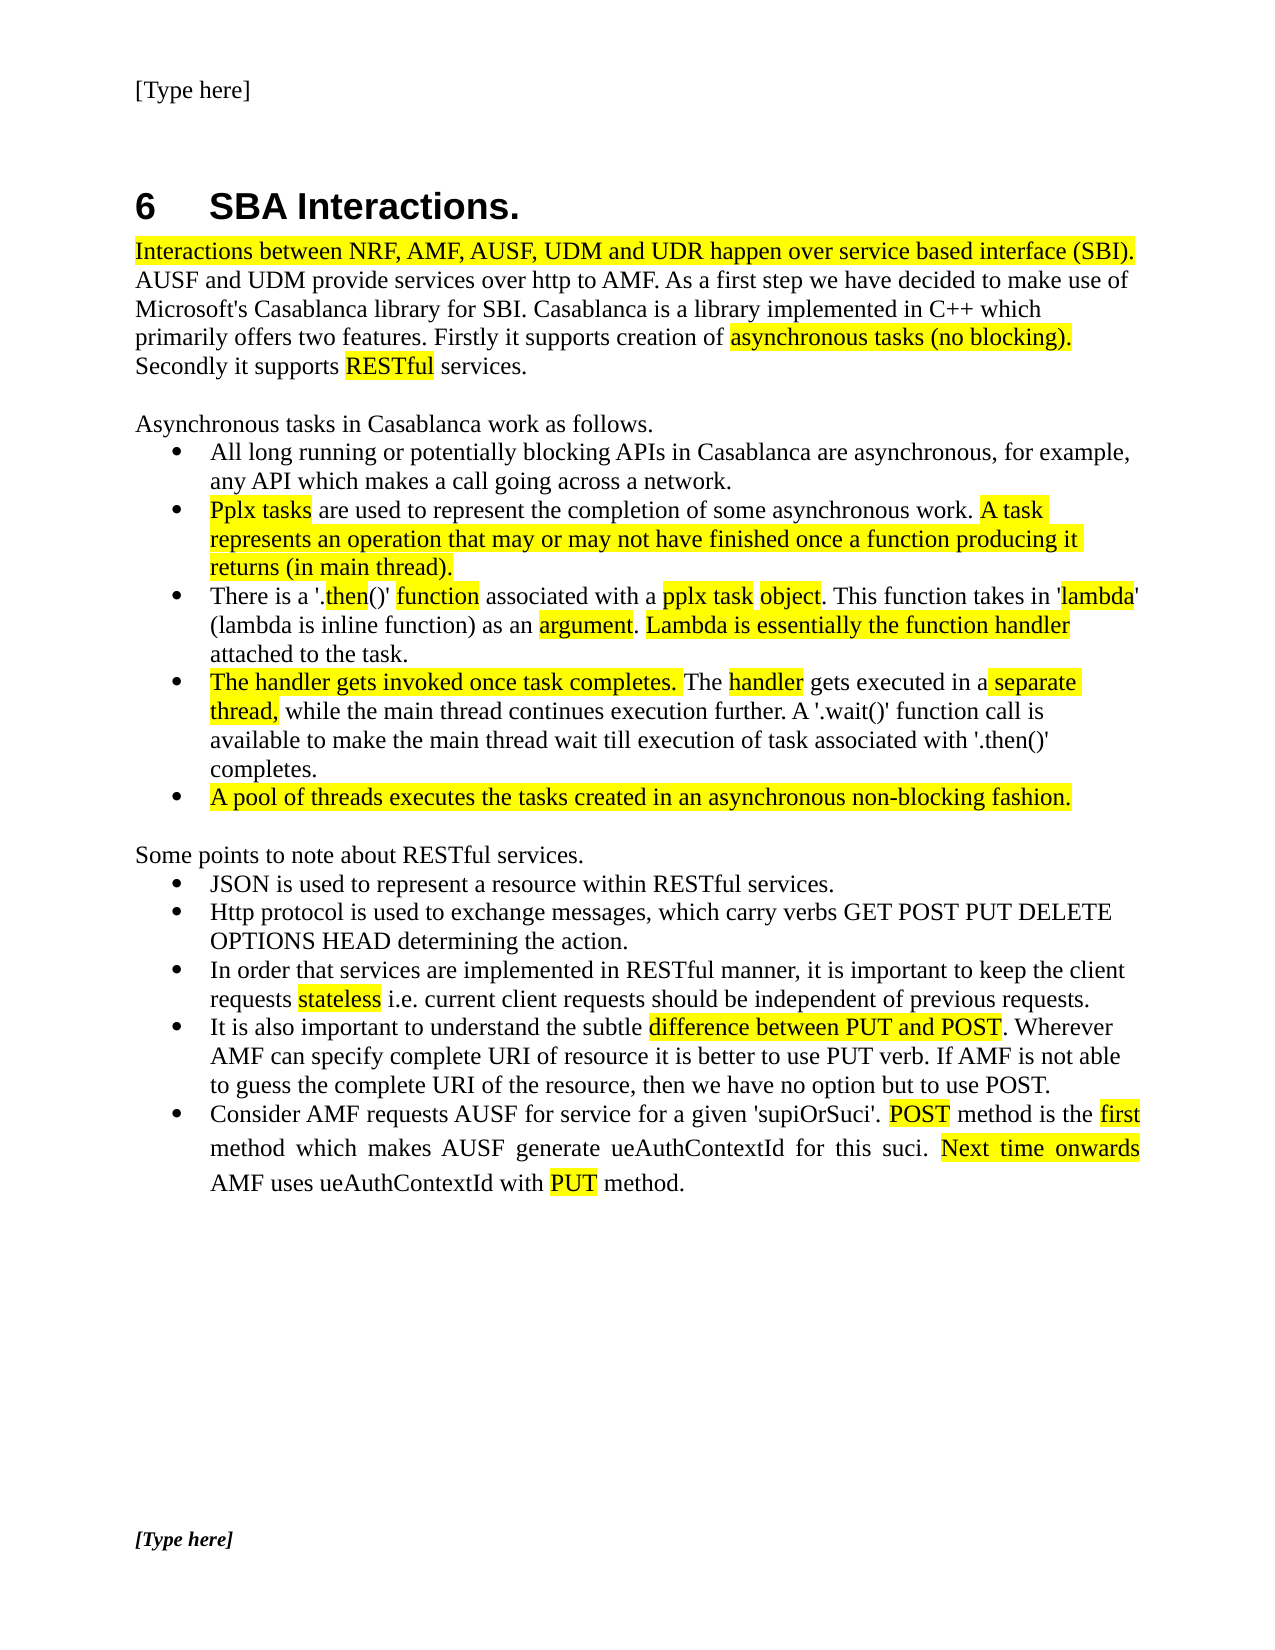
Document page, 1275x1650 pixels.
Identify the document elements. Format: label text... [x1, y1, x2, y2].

text Some points to note about RESTful services. [135, 840, 1140, 869]
list There is a '.then()' function associated with a pplx task object. This function takes in 'lambda' (lambda is inline function) as an argument. Lambda is essentially the function handler attached to the task. [172, 581, 1140, 667]
text Asynchronous tasks in Casablanca work as follows. [135, 409, 1140, 437]
list All long running or potentially blocking APIs in Casablanca are asynchronous, for example, any API which makes a call going across a network. [172, 437, 1140, 495]
list Http protocol is used to exchange messages, which carry verbs GET POST PUT DELETE OPTIONS HEAD determining the action. [172, 897, 1140, 955]
list The handler gets invoked once task completes. The handler gets executed in a separate thread, while the main thread continues execution further. A '.wait()' function call is available to make the main thread wait till execution of task associated with '.then()' completes. [172, 667, 1140, 782]
subtitle SBA Interactions. [135, 184, 1140, 228]
list It is also important to understand the subtle difference between PUT and POST. Wherever AMF can specify complete URI of resource it is better to use PUT verb. If AMF is not able to guess the complete URI of the resource, then we have no option but to use POST. [172, 1012, 1140, 1099]
text Interactions between NRF, AMF, AUSF, UDM and UDR happen over service based interface (SBI). AUSF and UDM provide services over http to AMF. As a first step we have decided to make use of Microsoft's Casablanca library for SBI. Casablanca is a library implemented in C++ which primarily offers two features. Firstly it supports creation of asynchronous tasks (no blocking). Secondly it supports RESTful services. [135, 236, 1140, 380]
list Pplx tasks are used to represent the completion of some asynchronous work. A task represents an operation that may or may not have finished once a function producing it returns (in main thread). [172, 495, 1140, 581]
list JSON is used to represent a resource within RESTful services. [172, 869, 1140, 897]
list In order that services are implemented in RESTful manner, it is important to keep the client requests stateless i.e. current client requests should be independent of previous requests. [172, 955, 1140, 1012]
list Consider AMF requests AUSF for service for a given 'supiOrSuci'. POST method is the first method which makes AUSF generate ueAuthContextId for this suci. Next time onwards AMF uses ueAuthContextId with PUT method. [172, 1099, 1140, 1196]
list A pool of threads executes the tasks created in an asynchronous non-blocking fashion. [172, 782, 1140, 811]
